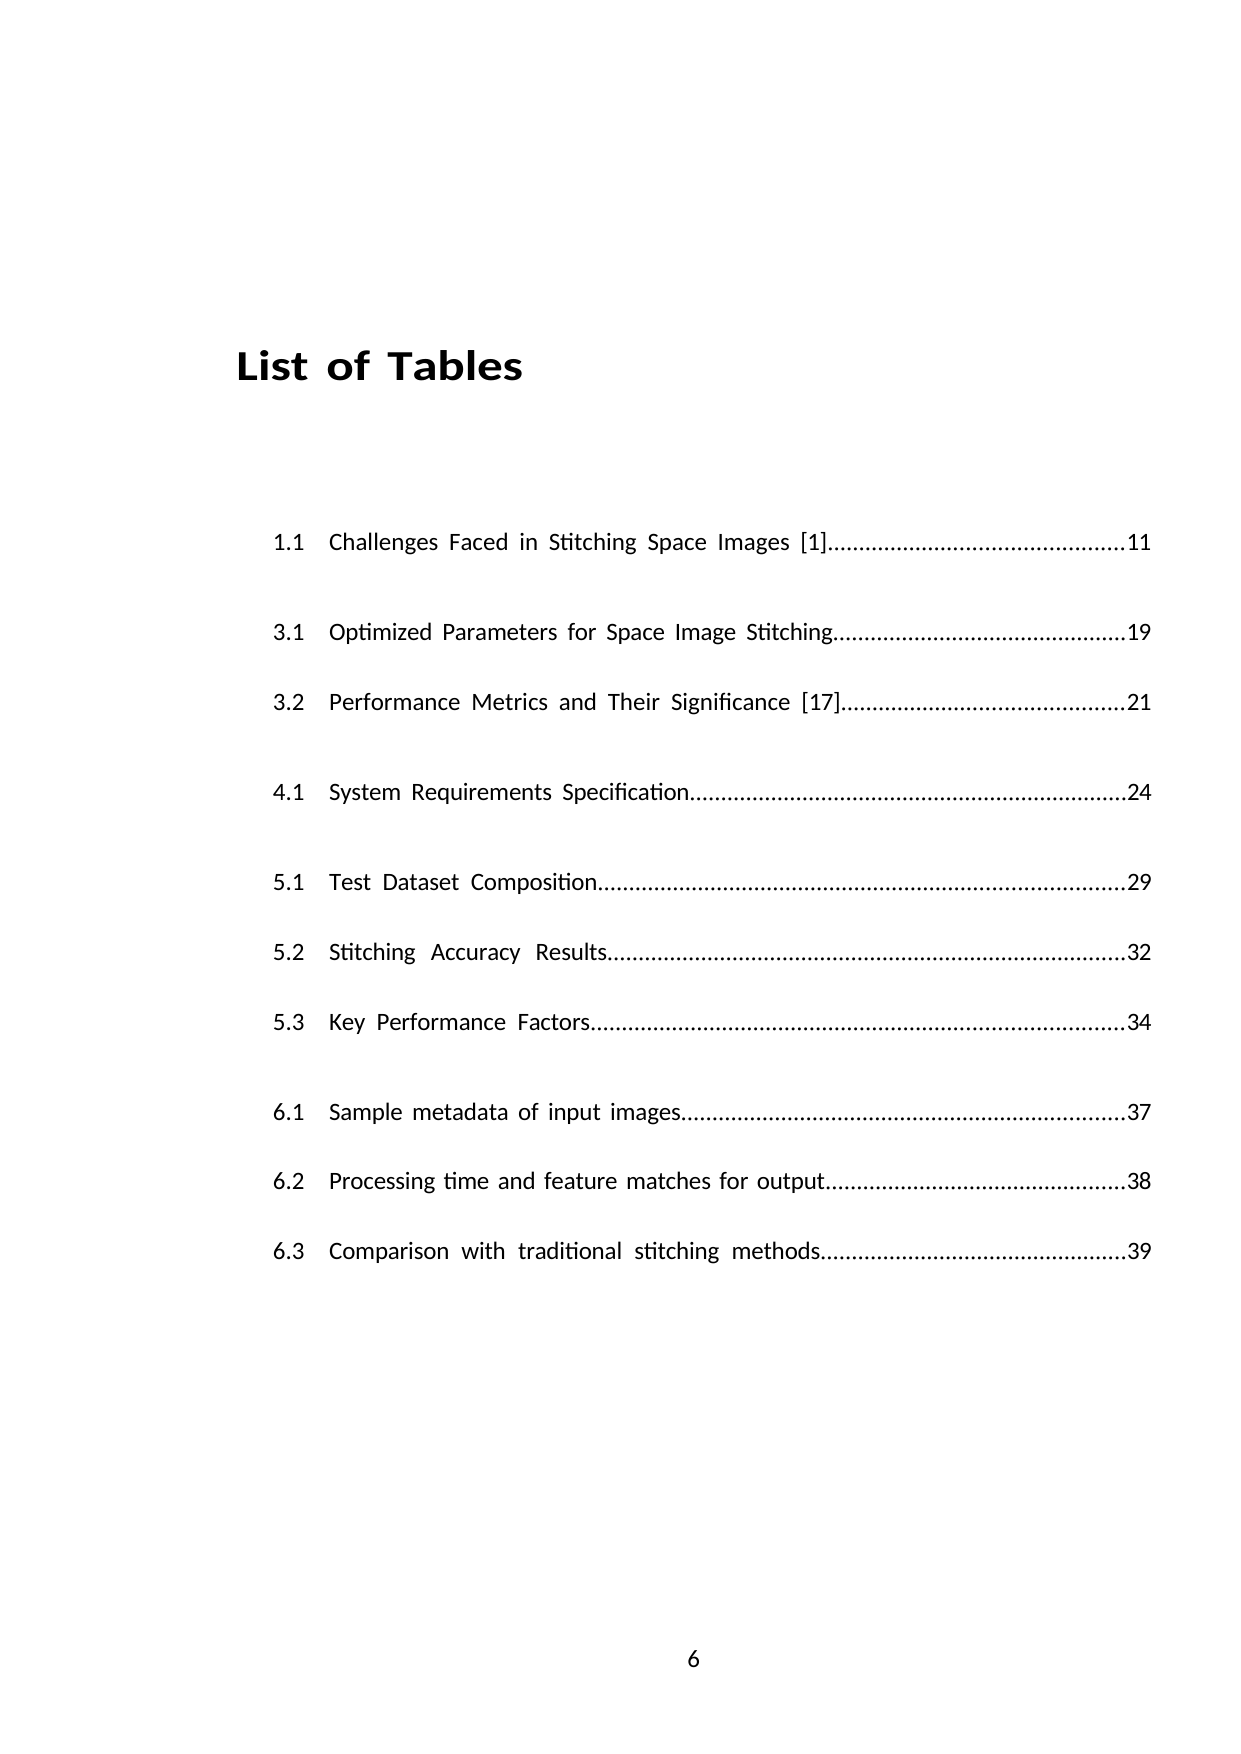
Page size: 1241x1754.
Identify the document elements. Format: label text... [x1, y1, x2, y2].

text 6 [230, 1643, 1158, 1673]
list Stitching Accuracy Results 32 [273, 936, 1181, 967]
list Comparison with traditional stitching methods 39 [273, 1235, 1181, 1266]
list Processing time and feature matches for output 38 [273, 1166, 1181, 1196]
list Test Dataset Composition 29 [273, 867, 1181, 897]
list Key Performance Factors 34 [273, 1006, 1181, 1036]
list Challenges Faced in Stitching Space Images [1] 11 [273, 526, 1181, 557]
list Optimized Parameters for Space Image Stitching 19 [273, 616, 1181, 647]
list Sample metadata of input images 37 [273, 1096, 1181, 1126]
list System Requirements Specification 24 [273, 776, 1181, 807]
list Performance Metrics and Their Significance [17] 21 [273, 686, 1181, 717]
